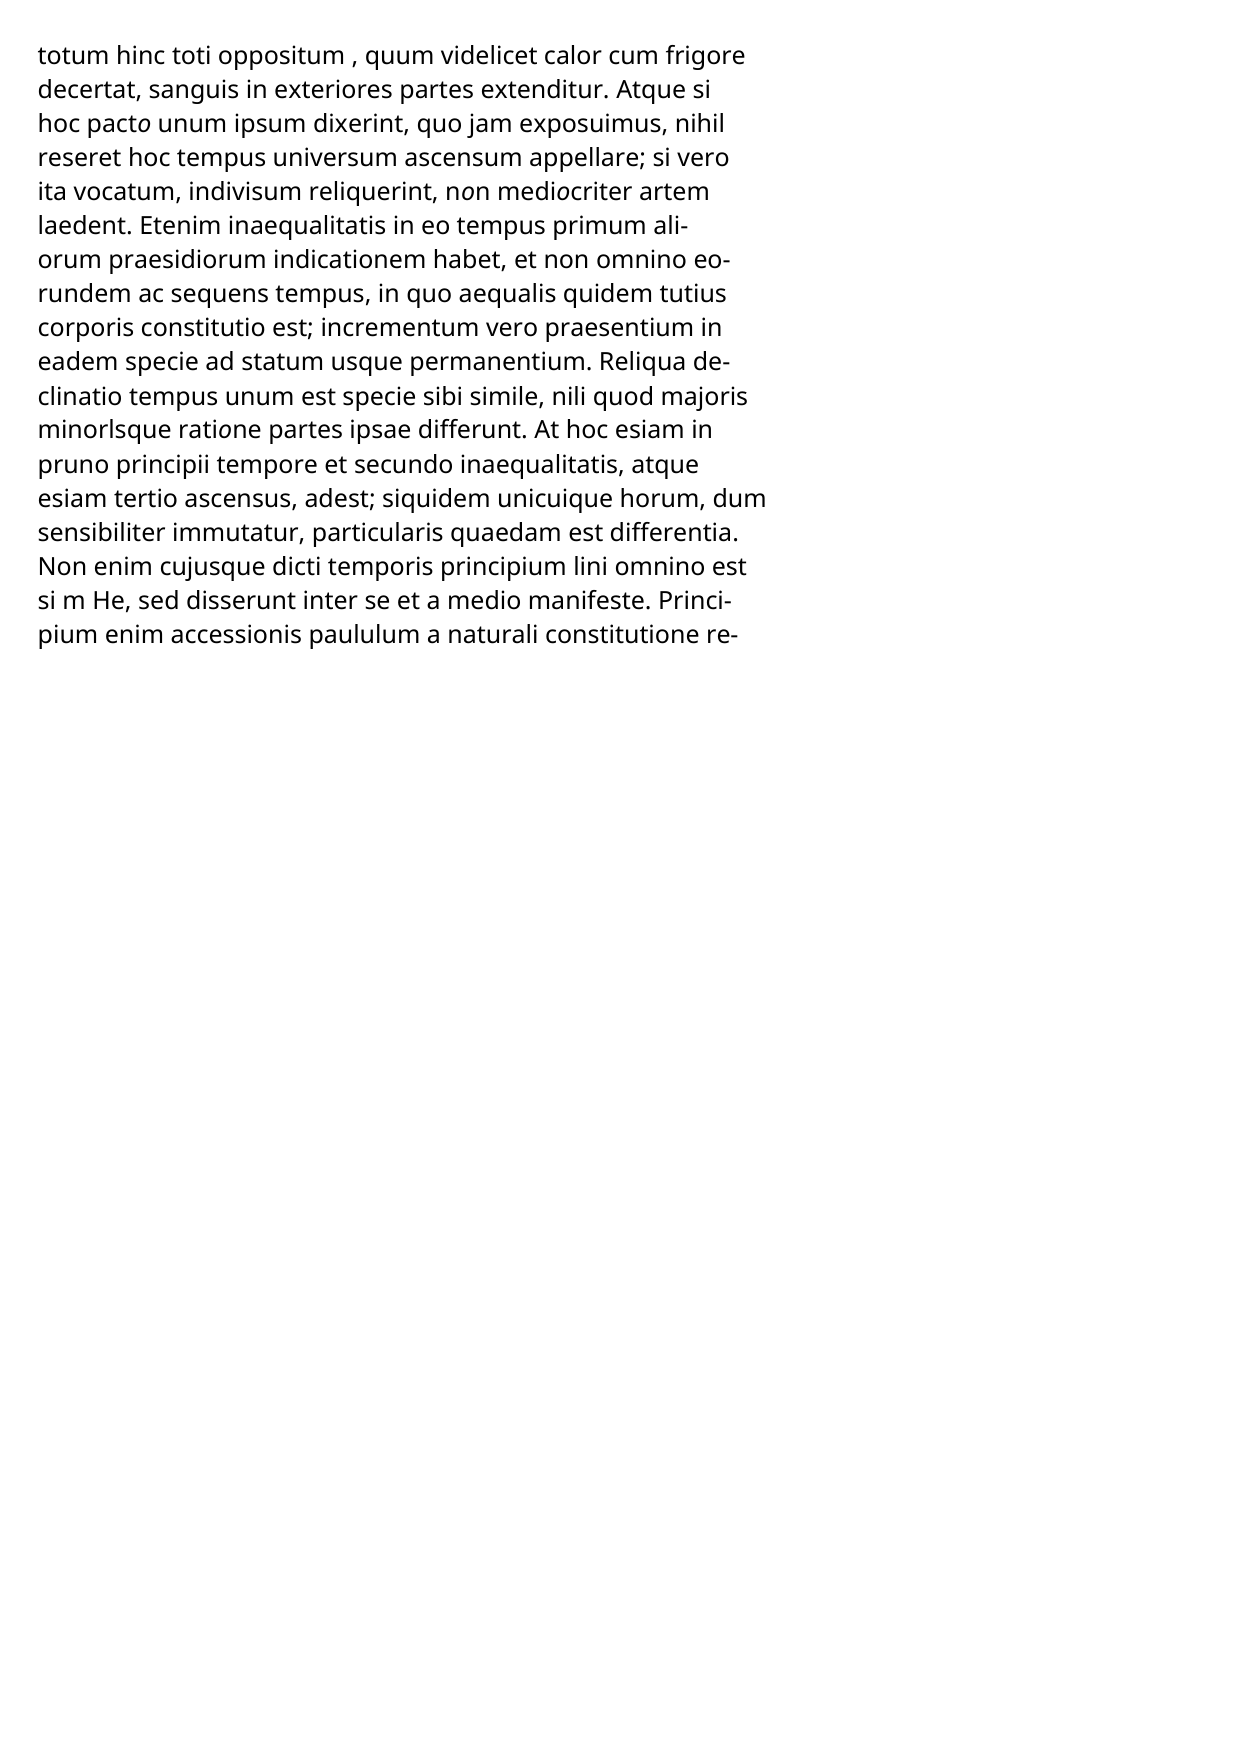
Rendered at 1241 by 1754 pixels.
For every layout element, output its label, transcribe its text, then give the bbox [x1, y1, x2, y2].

text totum hinc toti oppositum , quum videlicet calor cum frigore decertat, sanguis in exteriores partes extenditur. Atque si hoc pacto unum ipsum dixerint, quo jam exposuimus, nihil reseret hoc tempus universum ascensum appellare; si vero ita vocatum, indivisum reliquerint, non mediocriter artem laedent. Etenim inaequalitatis in eo tempus primum ali- orum praesidiorum indicationem habet, et non omnino eo- rundem ac sequens tempus, in quo aequalis quidem tutius corporis constitutio est; incrementum vero praesentium in eadem specie ad statum usque permanentium. Reliqua de- clinatio tempus unum est specie sibi simile, nili quod majoris minorlsque ratione partes ipsae differunt. At hoc esiam in pruno principii tempore et secundo inaequalitatis, atque esiam tertio ascensus, adest; siquidem unicuique horum, dum sensibiliter immutatur, particularis quaedam est differentia. Non enim cujusque dicti temporis principium lini omnino est si m He, sed disserunt inter se et a medio manifeste. Princi- pium enim accessionis paululum a naturali constitutione re- [37, 37, 1203, 651]
